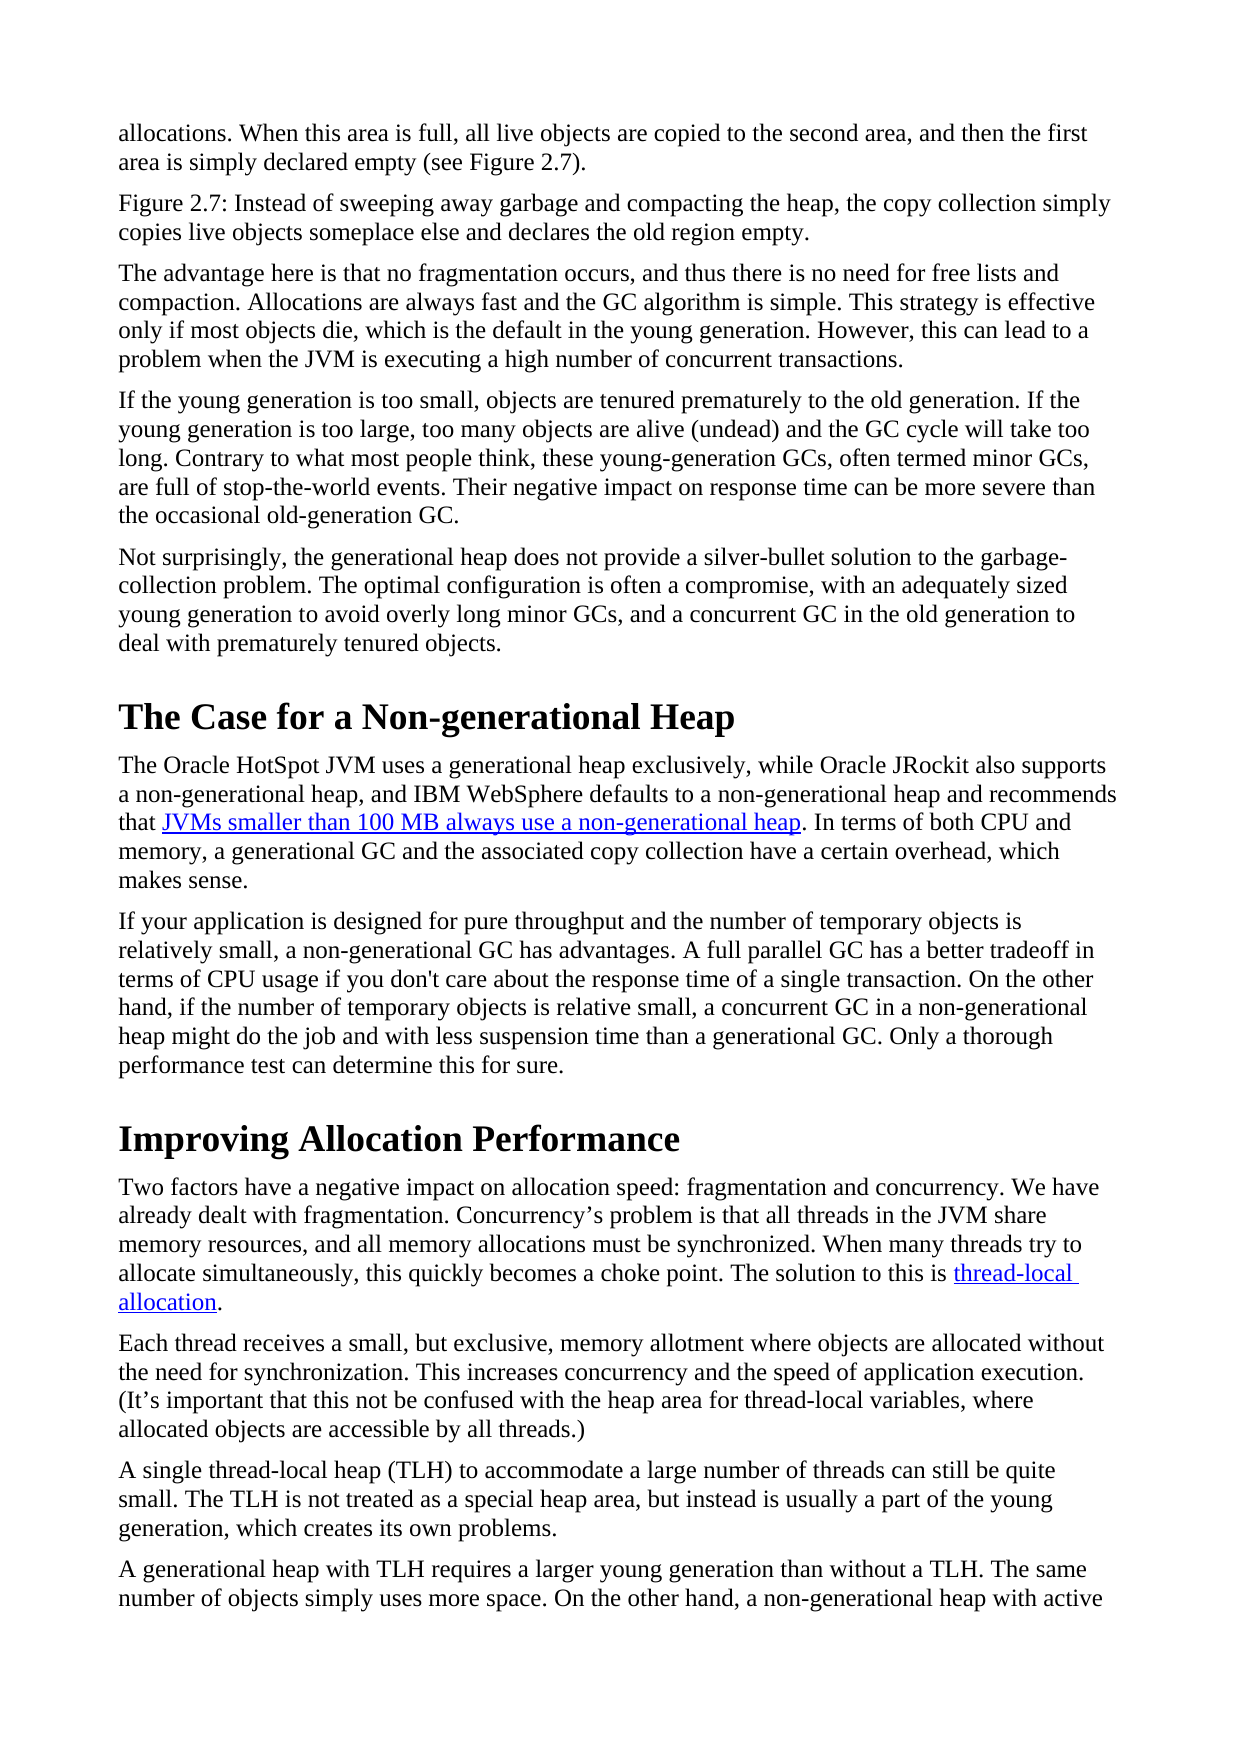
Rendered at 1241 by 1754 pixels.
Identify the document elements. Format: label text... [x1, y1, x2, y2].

text Each thread receives a small, but exclusive, memory allotment where objects are allocated without the need for synchronization. This increases concurrency and the speed of application execution. (It’s important that this not be confused with the heap area for thread-local variables, where allocated objects are accessible by all threads.) [118, 1328, 1122, 1443]
text allocations. When this area is full, all live objects are copied to the second area, and then the first area is simply declared empty (see Figure 2.7). [118, 118, 1122, 176]
text Two factors have a negative impact on allocation speed: fragmentation and concurrency. We have already dealt with fragmentation. Concurrency’s problem is that all threads in the JVM share memory resources, and all memory allocations must be synchronized. When many threads try to allocate simultaneously, this quickly becomes a choke point. The solution to this is thread-local allocation. [118, 1172, 1122, 1316]
text Improving Allocation Performance [118, 1116, 1122, 1159]
text A single thread-local heap (TLH) to accommodate a large number of threads can still be quite small. The TLH is not treated as a special heap area, but instead is usually a part of the young generation, which creates its own problems. [118, 1456, 1122, 1542]
text If your application is designed for pure throughput and the number of temporary objects is relatively small, a non-generational GC has advantages. A full parallel GC has a better tradeoff in terms of CPU usage if you don't care about the response time of a single transaction. On the other hand, if the number of temporary objects is relative small, a concurrent GC in a non-generational heap might do the job and with less suspension time than a generational GC. Only a thorough performance test can determine this for sure. [118, 906, 1122, 1079]
text A generational heap with TLH requires a larger young generation than without a TLH. The same number of objects simply uses more space. On the other hand, a non-generational heap with active [118, 1554, 1122, 1612]
text If the young generation is too small, objects are tenured prematurely to the old generation. If the young generation is too large, too many objects are alive (undead) and the GC cycle will take too long. Contrary to what most people think, these young-generation GCs, often termed minor GCs, are full of stop-the-world events. Their negative impact on response time can be more severe than the occasional old-generation GC. [118, 386, 1122, 529]
text The Case for a Non-generational Heap [118, 694, 1122, 737]
text Not surprisingly, the generational heap does not provide a silver-bullet solution to the garbage-collection problem. The optimal configuration is often a compromise, with an adequately sized young generation to avoid overly long minor GCs, and a concurrent GC in the old generation to deal with prematurely tenured objects. [118, 542, 1122, 657]
text Figure 2.7: Instead of sweeping away garbage and compacting the heap, the copy collection simply copies live objects someplace else and declares the old region empty. [118, 188, 1122, 246]
text The advantage here is that no fragmentation occurs, and thus there is no need for free lists and compaction. Allocations are always fast and the GC algorithm is simple. This strategy is effective only if most objects die, which is the default in the young generation. However, this can lead to a problem when the JVM is executing a high number of concurrent transactions. [118, 258, 1122, 373]
text The Oracle HotSpot JVM uses a generational heap exclusively, while Oracle JRockit also supports a non-generational heap, and IBM WebSphere defaults to a non-generational heap and recommends that JVMs smaller than 100 MB always use a non-generational heap. In terms of both CPU and memory, a generational GC and the associated copy collection have a certain overhead, which makes sense. [118, 750, 1122, 894]
